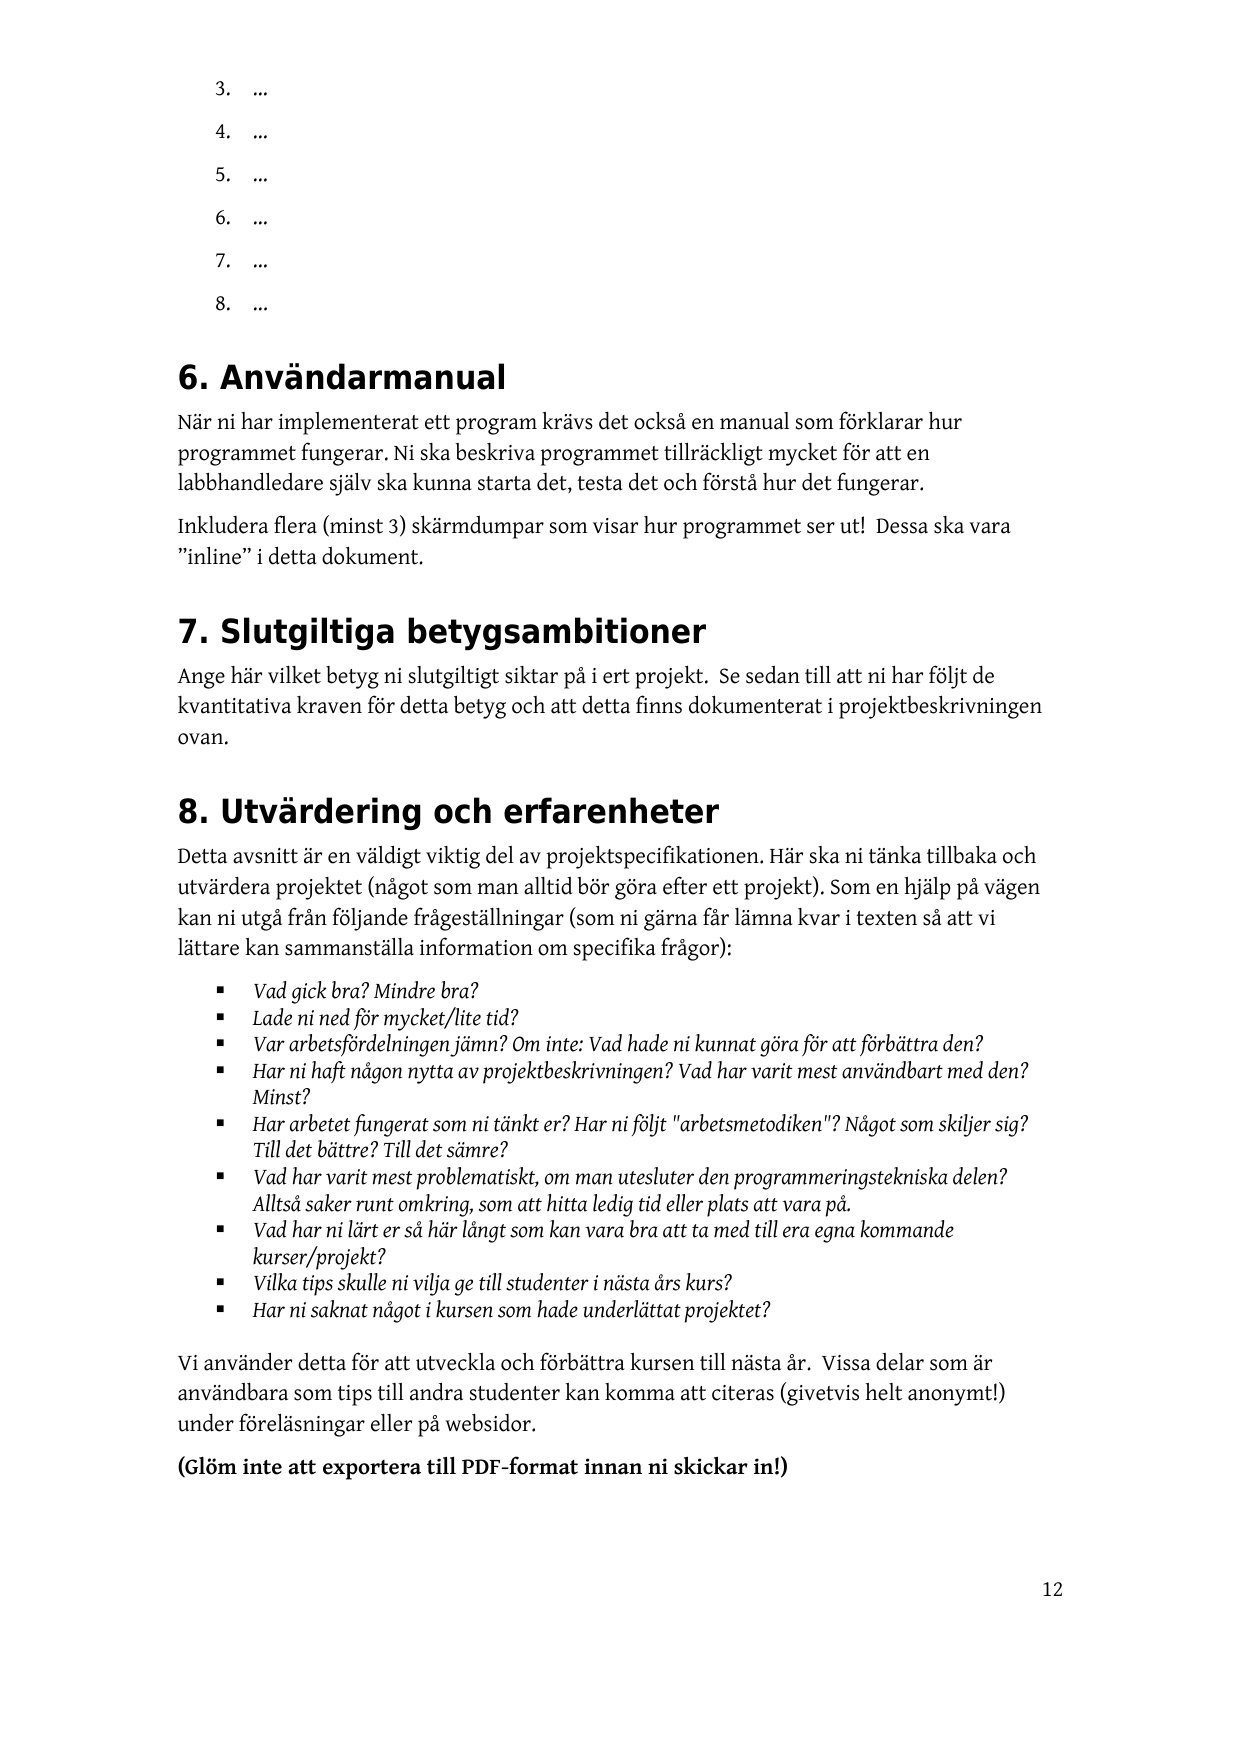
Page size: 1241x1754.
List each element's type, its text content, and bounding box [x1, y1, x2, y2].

list Har ni haft någon nytta av projektbeskrivningen? Vad har varit mest användbart med den? Minst? [215, 1058, 1063, 1111]
subtitle 8. Utvärdering och erfarenheter [177, 792, 1063, 831]
list Vad har ni lärt er så här långt som kan vara bra att ta med till era egna kommande kurser/projekt? [215, 1217, 1063, 1271]
subtitle 7. Slutgiltiga betygsambitioner [177, 612, 1063, 651]
text Vi använder detta för att utveckla och förbättra kursen till nästa år. Vissa delar som är användbara som tips till andra studenter kan komma att citeras (givetvis helt anonymt!) under föreläsningar eller på websidor. [177, 1350, 1063, 1438]
list Vilka tips skulle ni vilja ge till studenter i nästa års kurs? [215, 1271, 1063, 1297]
text (Glöm inte att exportera till PDF-format innan ni skickar in!) [177, 1454, 1063, 1481]
list … [215, 204, 1063, 231]
text Ange här vilket betyg ni slutgiltigt siktar på i ert projekt. Se sedan till att ni har följt de kvantitativa kraven för detta betyg och att detta finns dokumenterat i projektbeskrivningen ovan. [177, 663, 1063, 751]
list Lade ni ned för mycket/lite tid? [215, 1005, 1063, 1032]
list ... [215, 290, 1063, 317]
list Har ni saknat något i kursen som hade underlättat projektet? [215, 1297, 1063, 1324]
text Inkludera flera (minst 3) skärmdumpar som visar hur programmet ser ut! Dessa ska vara ”inline” i detta dokument. [177, 513, 1063, 571]
text Detta avsnitt är en väldigt viktig del av projektspecifikationen. Här ska ni tänka tillbaka och utvärdera projektet (något som man alltid bör göra efter ett projekt). Som en hjälp på vägen kan ni utgå från följande frågeställningar (som ni gärna får lämna kvar i texten så att vi lättare kan sammanställa information om specifika frågor): [177, 844, 1063, 962]
list Vad gick bra? Mindre bra? [215, 978, 1063, 1005]
list … [215, 161, 1063, 188]
list … [215, 247, 1063, 274]
list Har arbetet fungerat som ni tänkt er? Har ni följt "arbetsmetodiken"? Något som skiljer sig? Till det bättre? Till det sämre? [215, 1111, 1063, 1164]
list … [215, 75, 1063, 102]
list Var arbetsfördelningen jämn? Om inte: Vad hade ni kunnat göra för att förbättra den? [215, 1032, 1063, 1058]
text När ni har implementerat ett program krävs det också en manual som förklarar hur programmet fungerar. Ni ska beskriva programmet tillräckligt mycket för att en labbhandledare själv ska kunna starta det, testa det och förstå hur det fungerar. [177, 409, 1063, 497]
list Vad har varit mest problematiskt, om man utesluter den programmeringstekniska delen? Alltså saker runt omkring, som att hitta ledig tid eller plats att vara på. [215, 1164, 1063, 1217]
list … [215, 118, 1063, 144]
subtitle 6. Användarmanual [177, 358, 1063, 397]
